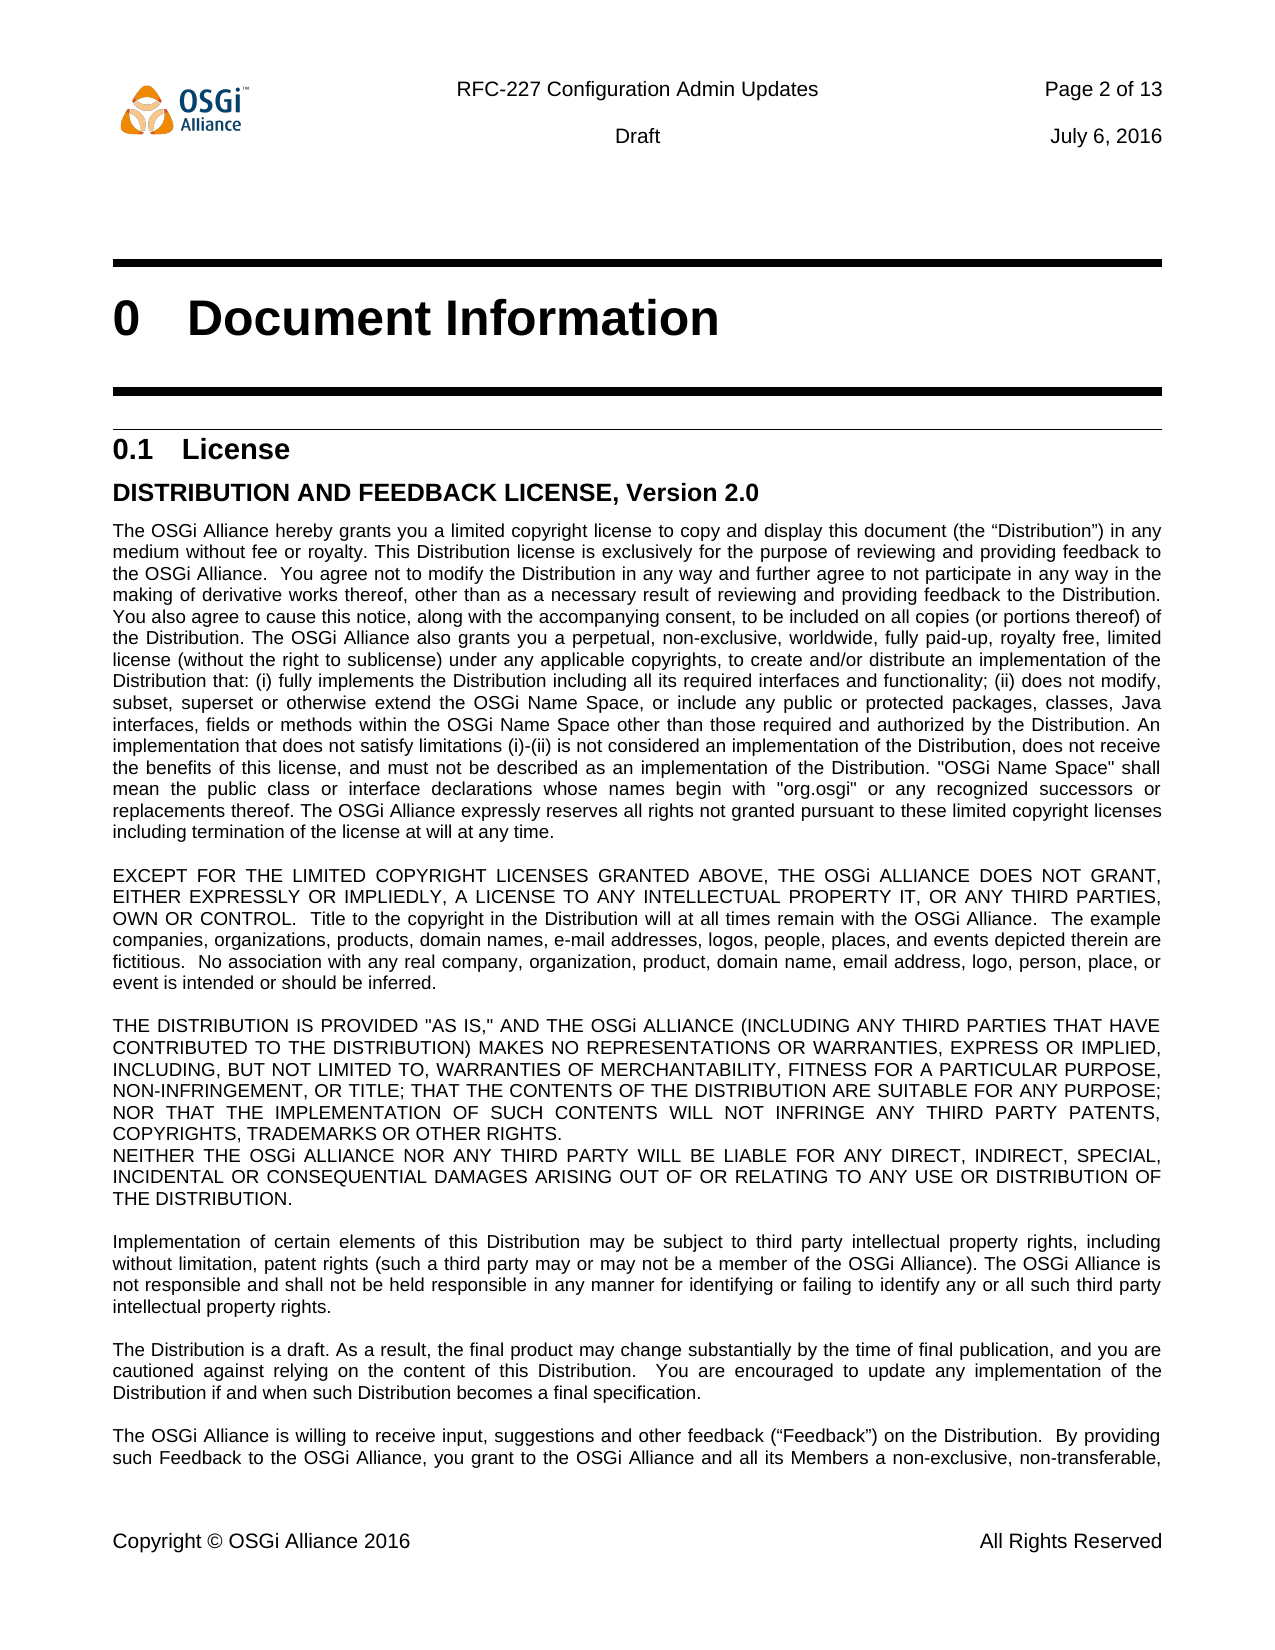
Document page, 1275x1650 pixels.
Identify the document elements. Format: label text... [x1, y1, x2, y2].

text THE DISTRIBUTION IS PROVIDED "AS IS," AND THE OSGi ALLIANCE (INCLUDING ANY THIRD PARTIES THAT HAVE CONTRIBUTED TO THE DISTRIBUTION) MAKES NO REPRESENTATIONS OR WARRANTIES, EXPRESS OR IMPLIED, INCLUDING, BUT NOT LIMITED TO, WARRANTIES OF MERCHANTABILITY, FITNESS FOR A PARTICULAR PURPOSE, NON-INFRINGEMENT, OR TITLE; THAT THE CONTENTS OF THE DISTRIBUTION ARE SUITABLE FOR ANY PURPOSE; NOR THAT THE IMPLEMENTATION OF SUCH CONTENTS WILL NOT INFRINGE ANY THIRD PARTY PATENTS, COPYRIGHTS, TRADEMARKS OR OTHER RIGHTS. [112, 1015, 1162, 1145]
subtitle License [112, 430, 1162, 466]
subtitle Document Information [112, 260, 1162, 396]
text The OSGi Alliance is willing to receive input, suggestions and other feedback (“Feedback”) on the Distribution. By providing such Feedback to the OSGi Alliance, you grant to the OSGi Alliance and all its Members a non-exclusive, non-transferable, [112, 1425, 1162, 1468]
text DISTRIBUTION AND FEEDBACK LICENSE, Version 2.0 [112, 478, 1162, 507]
picture [113, 78, 257, 142]
text EXCEPT FOR THE LIMITED COPYRIGHT LICENSES GRANTED ABOVE, THE OSGi ALLIANCE DOES NOT GRANT, EITHER EXPRESSLY OR IMPLIEDLY, A LICENSE TO ANY INTELLECTUAL PROPERTY IT, OR ANY THIRD PARTIES, OWN OR CONTROL. Title to the copyright in the Distribution will at all times remain with the OSGi Alliance. The example companies, organizations, products, domain names, e-mail addresses, logos, people, places, and events depicted therein are fictitious. No association with any real company, organization, product, domain name, email address, logo, person, place, or event is intended or should be inferred. [112, 864, 1162, 994]
text The Distribution is a draft. As a result, the final product may change substantially by the time of final publication, and you are cautioned against relying on the content of this Distribution. You are encouraged to update any implementation of the Distribution if and when such Distribution becomes a final specification. [112, 1339, 1162, 1403]
text Implementation of certain elements of this Distribution may be subject to third party intellectual property rights, including without limitation, patent rights (such a third party may or may not be a member of the OSGi Alliance). The OSGi Alliance is not responsible and shall not be held responsible in any manner for identifying or failing to identify any or all such third party intellectual property rights. [112, 1231, 1162, 1317]
text The OSGi Alliance hereby grants you a limited copyright license to copy and display this document (the “Distribution”) in any medium without fee or royalty. This Distribution license is exclusively for the purpose of reviewing and providing feedback to the OSGi Alliance. You agree not to modify the Distribution in any way and further agree to not participate in any way in the making of derivative works thereof, other than as a necessary result of reviewing and providing feedback to the Distribution. You also agree to cause this notice, along with the accompanying consent, to be included on all copies (or portions thereof) of the Distribution. The OSGi Alliance also grants you a perpetual, non-exclusive, worldwide, fully paid-up, royalty free, limited license (without the right to sublicense) under any applicable copyrights, to create and/or distribute an implementation of the Distribution that: (i) fully implements the Distribution including all its required interfaces and functionality; (ii) does not modify, subset, superset or otherwise extend the OSGi Name Space, or include any public or protected packages, classes, Java interfaces, fields or methods within the OSGi Name Space other than those required and authorized by the Distribution. An implementation that does not satisfy limitations (i)-(ii) is not considered an implementation of the Distribution, does not receive the benefits of this license, and must not be described as an implementation of the Distribution. "OSGi Name Space" shall mean the public class or interface declarations whose names begin with "org.osgi" or any recognized successors or replacements thereof. The OSGi Alliance expressly reserves all rights not granted pursuant to these limited copyright licenses including termination of the license at will at any time. [112, 519, 1162, 843]
text NEITHER THE OSGi ALLIANCE NOR ANY THIRD PARTY WILL BE LIABLE FOR ANY DIRECT, INDIRECT, SPECIAL, INCIDENTAL OR CONSEQUENTIAL DAMAGES ARISING OUT OF OR RELATING TO ANY USE OR DISTRIBUTION OF THE DISTRIBUTION. [112, 1145, 1162, 1209]
